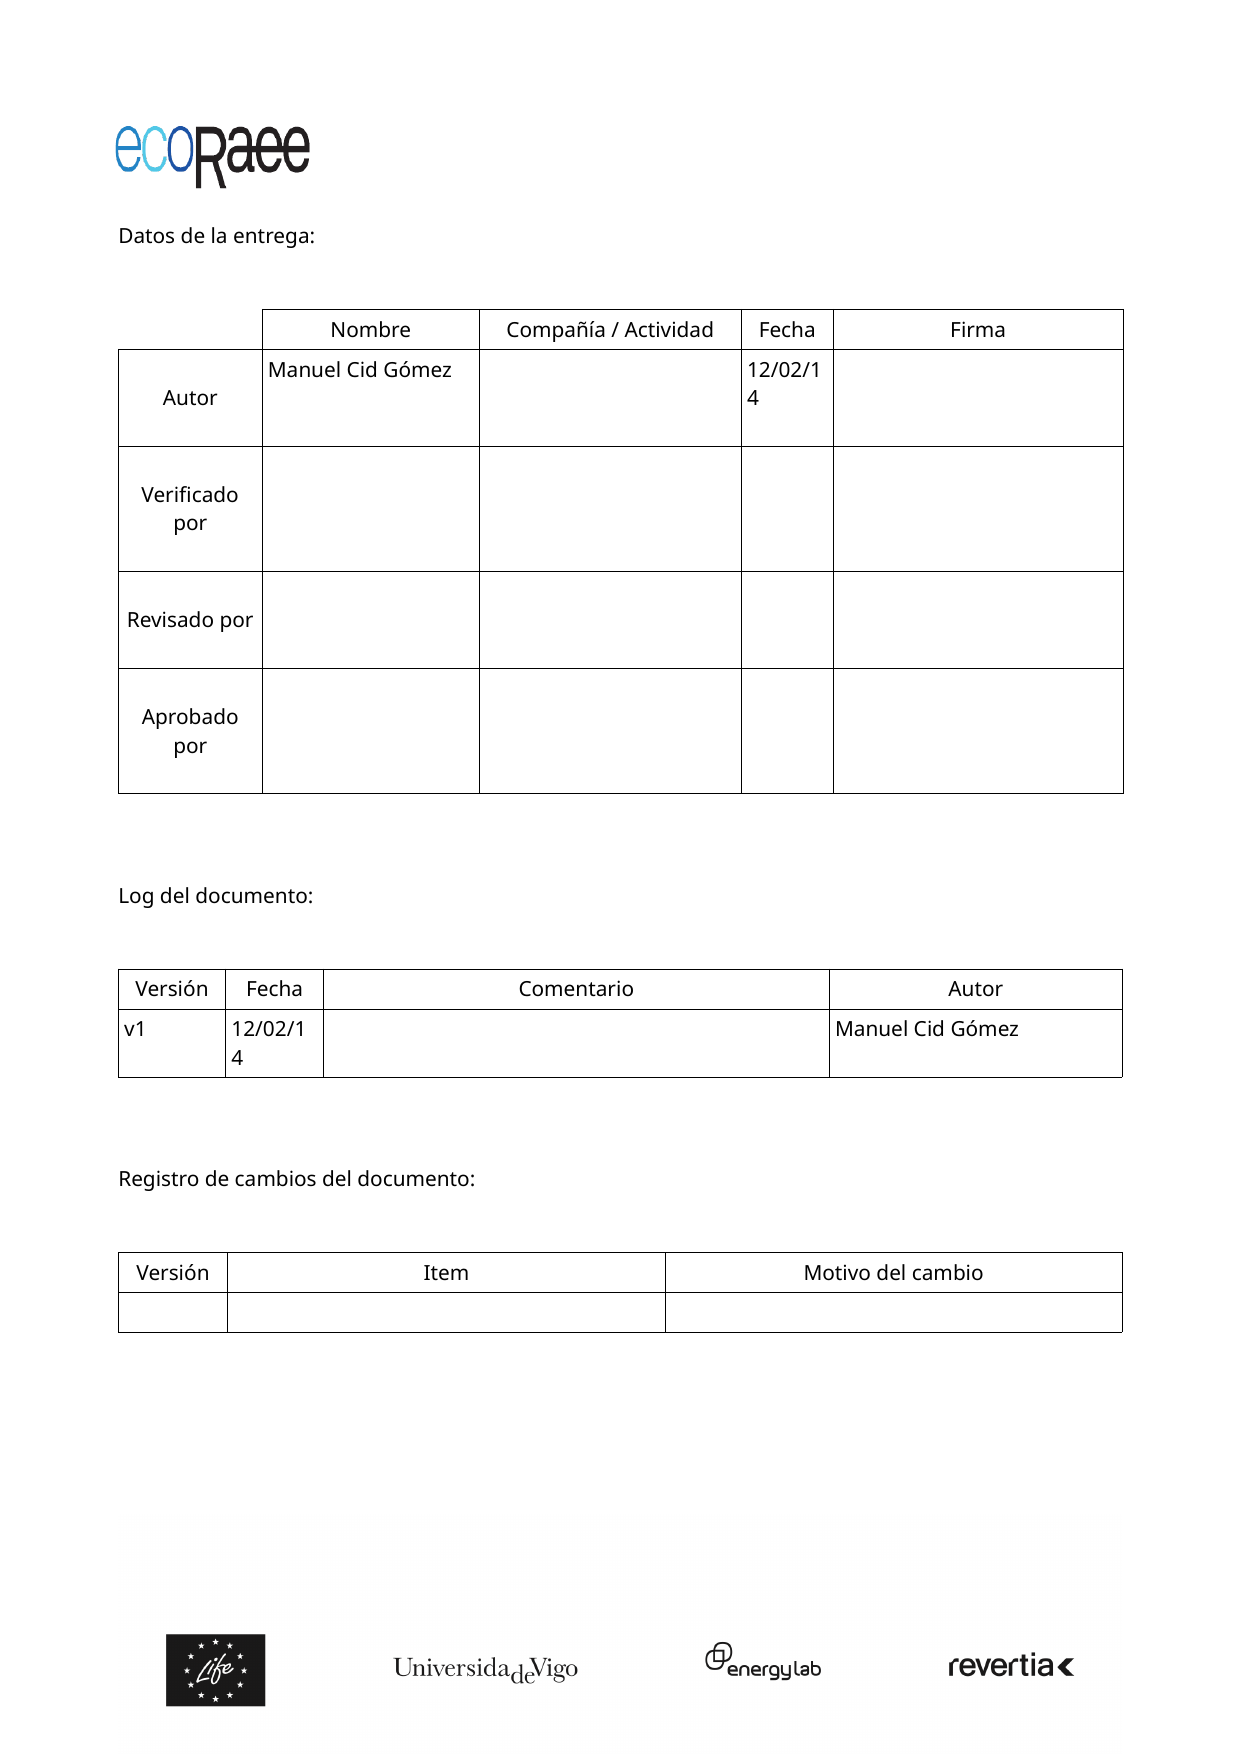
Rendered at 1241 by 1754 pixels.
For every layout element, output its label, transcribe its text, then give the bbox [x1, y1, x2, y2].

table_header Fecha [226, 970, 323, 1008]
table_cell [263, 447, 479, 571]
table_cell [666, 1293, 1122, 1332]
table_cell [119, 1293, 227, 1332]
table_cell [480, 447, 741, 571]
table_cell [263, 572, 479, 668]
table_cell [228, 1293, 665, 1332]
table_cell Autor [119, 350, 262, 446]
table_header Versión [119, 1253, 227, 1292]
table_cell 12/02/14 [226, 1010, 323, 1077]
table_header Firma [834, 310, 1123, 349]
table_cell [742, 572, 833, 668]
table_header [118, 309, 262, 349]
table_cell Aprobado por [119, 669, 262, 793]
table_cell v1 [119, 1010, 225, 1077]
table_header Versión [119, 970, 225, 1008]
table_cell [480, 572, 741, 668]
picture [114, 124, 311, 190]
picture [118, 1514, 1123, 1754]
table_cell [324, 1010, 829, 1077]
text Log del documento: [118, 881, 1122, 909]
table_cell [742, 669, 833, 793]
table_cell [480, 669, 741, 793]
table_cell 12/02/14 [742, 350, 833, 446]
text Datos de la entrega: [118, 221, 1122, 250]
table_header Compañía / Actividad [480, 310, 741, 349]
table_header Motivo del cambio [666, 1253, 1122, 1292]
table_cell [834, 572, 1123, 668]
table_cell Revisado por [119, 572, 262, 668]
table_cell [742, 447, 833, 571]
table_cell [834, 669, 1123, 793]
table_cell Verificado por [119, 447, 262, 571]
table_header Nombre [263, 310, 479, 349]
table_cell Manuel Cid Gómez [263, 350, 479, 446]
table_cell [834, 447, 1123, 571]
table_cell [834, 350, 1123, 446]
table_header Fecha [742, 310, 833, 349]
table_cell [480, 350, 741, 446]
table_header Autor [830, 970, 1122, 1008]
table_cell [263, 669, 479, 793]
table_header Comentario [324, 970, 829, 1008]
table_header Item [228, 1253, 665, 1292]
text Registro de cambios del documento: [118, 1164, 1122, 1193]
table_cell Manuel Cid Gómez [830, 1010, 1122, 1077]
